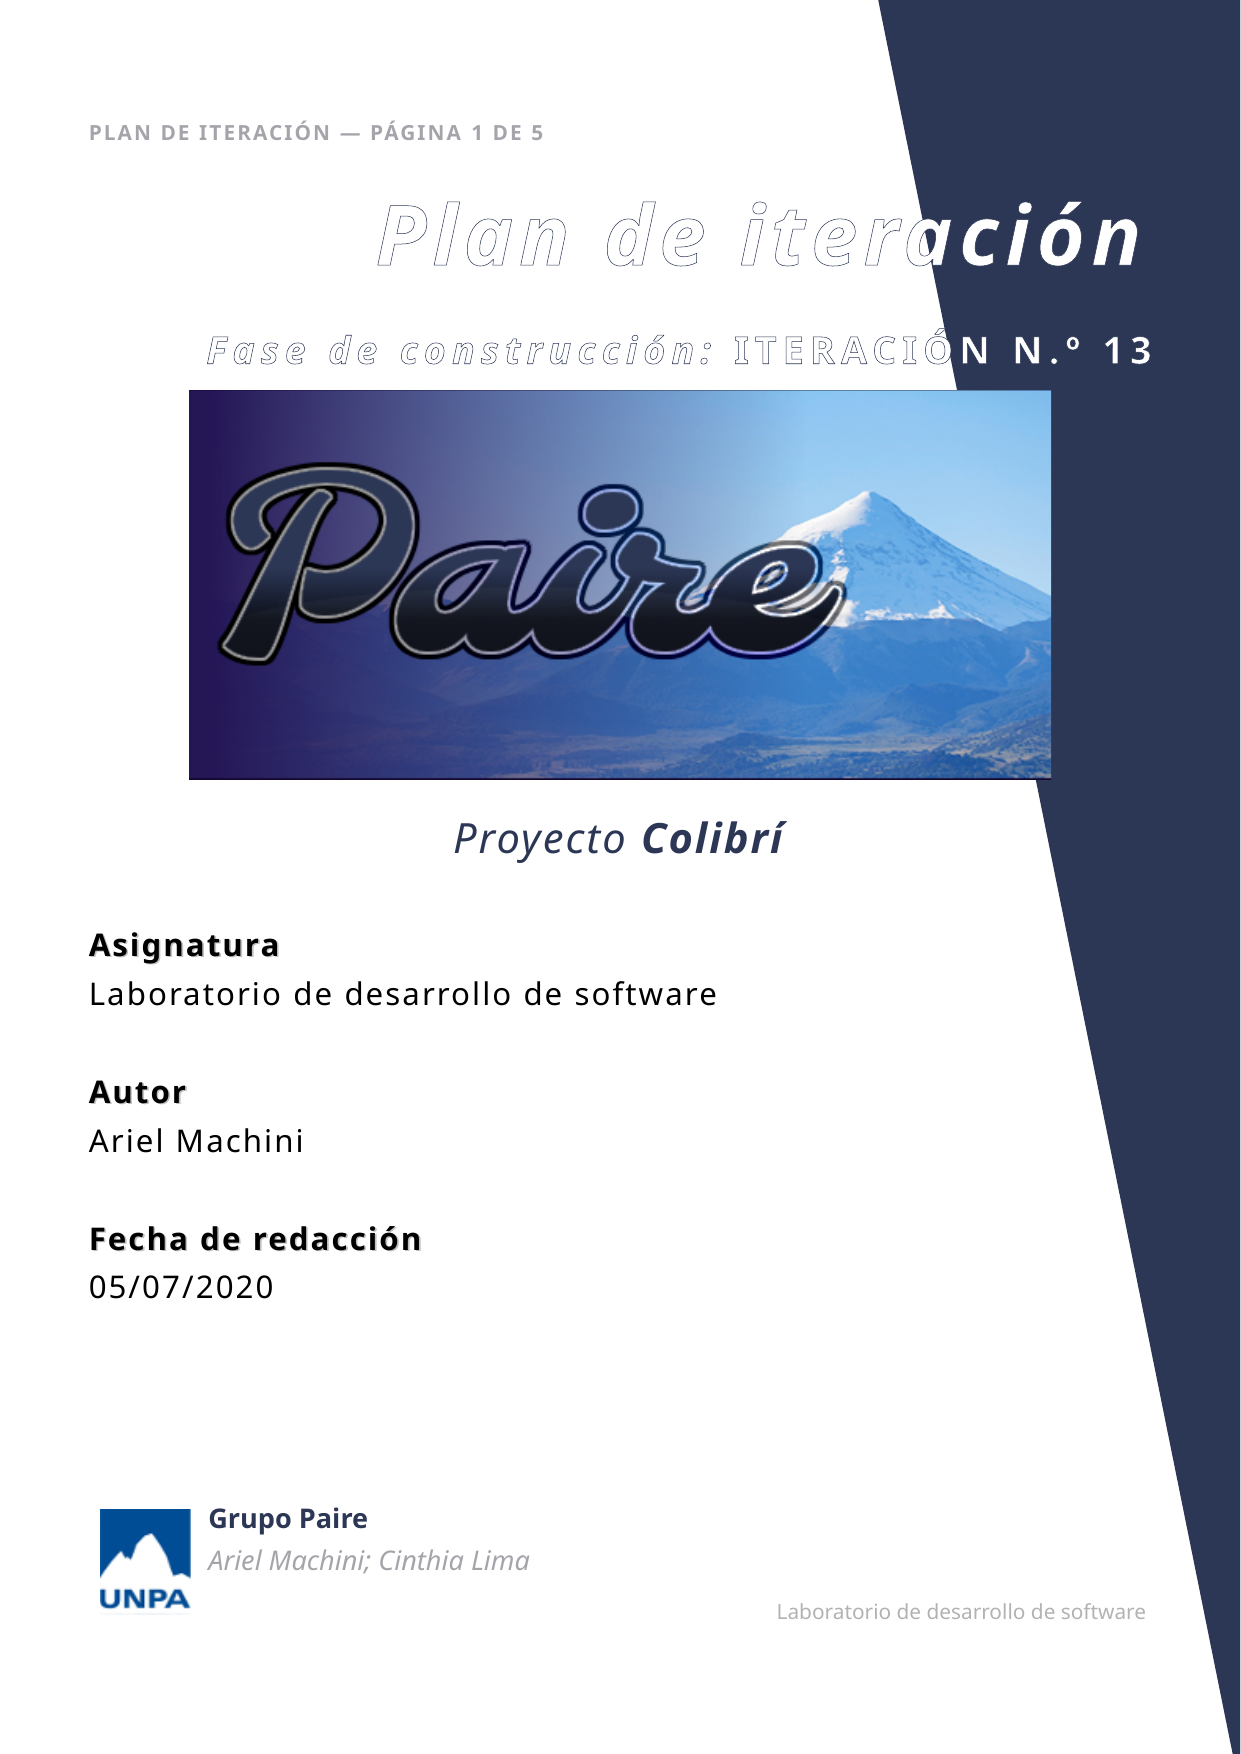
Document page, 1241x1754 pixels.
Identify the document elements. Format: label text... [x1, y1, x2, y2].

text Plan de iteración [88, 176, 936, 289]
picture [100, 1509, 191, 1615]
text 05/07/2020 [88, 1265, 1142, 1308]
text Ariel Machini [88, 1118, 1112, 1161]
text Laboratorio de desarrollo de software [88, 972, 1082, 1014]
text Autor [88, 1069, 1102, 1112]
text Asignatura [88, 923, 1073, 965]
text Fecha de redacción [88, 1216, 1132, 1259]
picture [189, 390, 1052, 780]
text Fase de construcción: ITERACIÓN N.º 13 [88, 324, 953, 375]
text Proyecto Colibrí [88, 808, 1052, 865]
